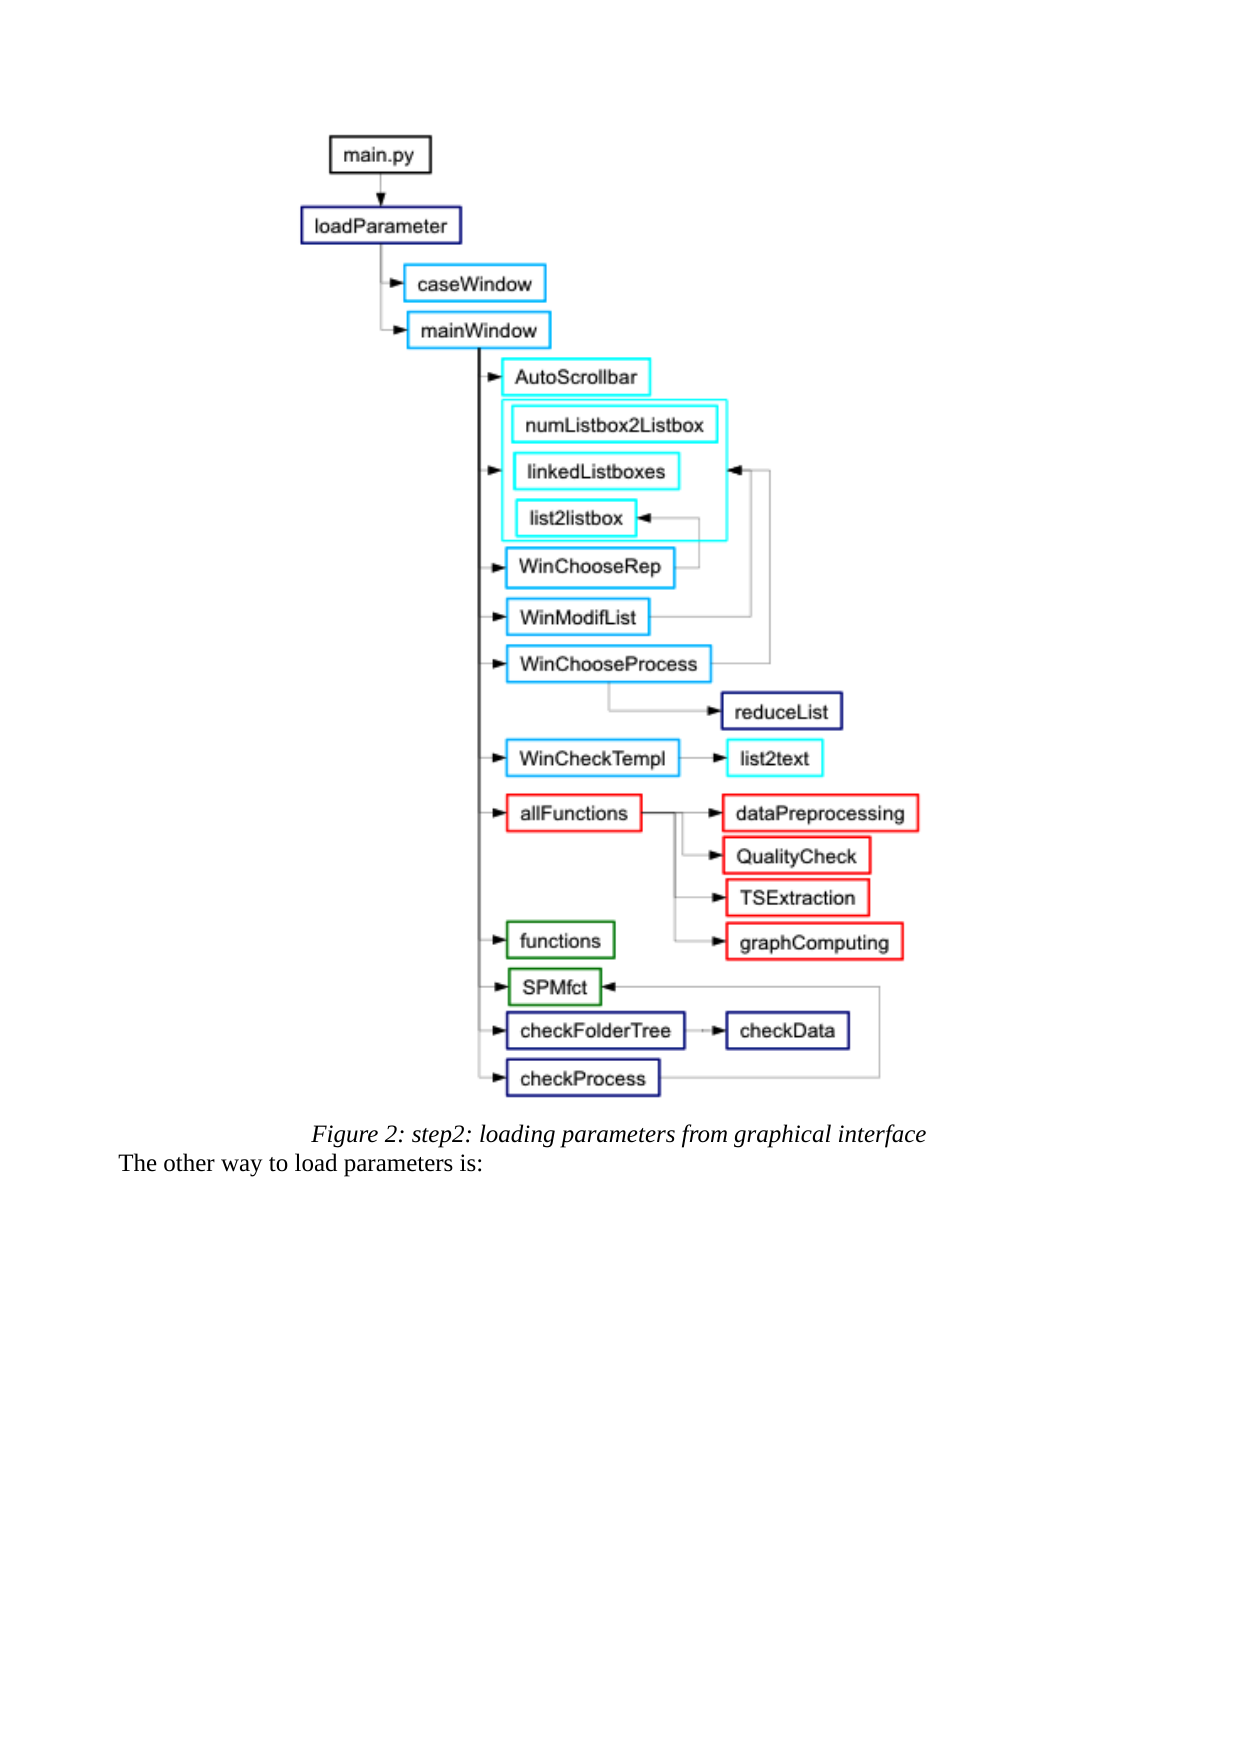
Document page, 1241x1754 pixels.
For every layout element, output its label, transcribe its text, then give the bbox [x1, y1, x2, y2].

picture [285, 132, 956, 1119]
text Figure 2: step2: loading parameters from graphical interface [285, 1119, 955, 1148]
text The other way to load parameters is: [118, 1039, 1122, 1177]
